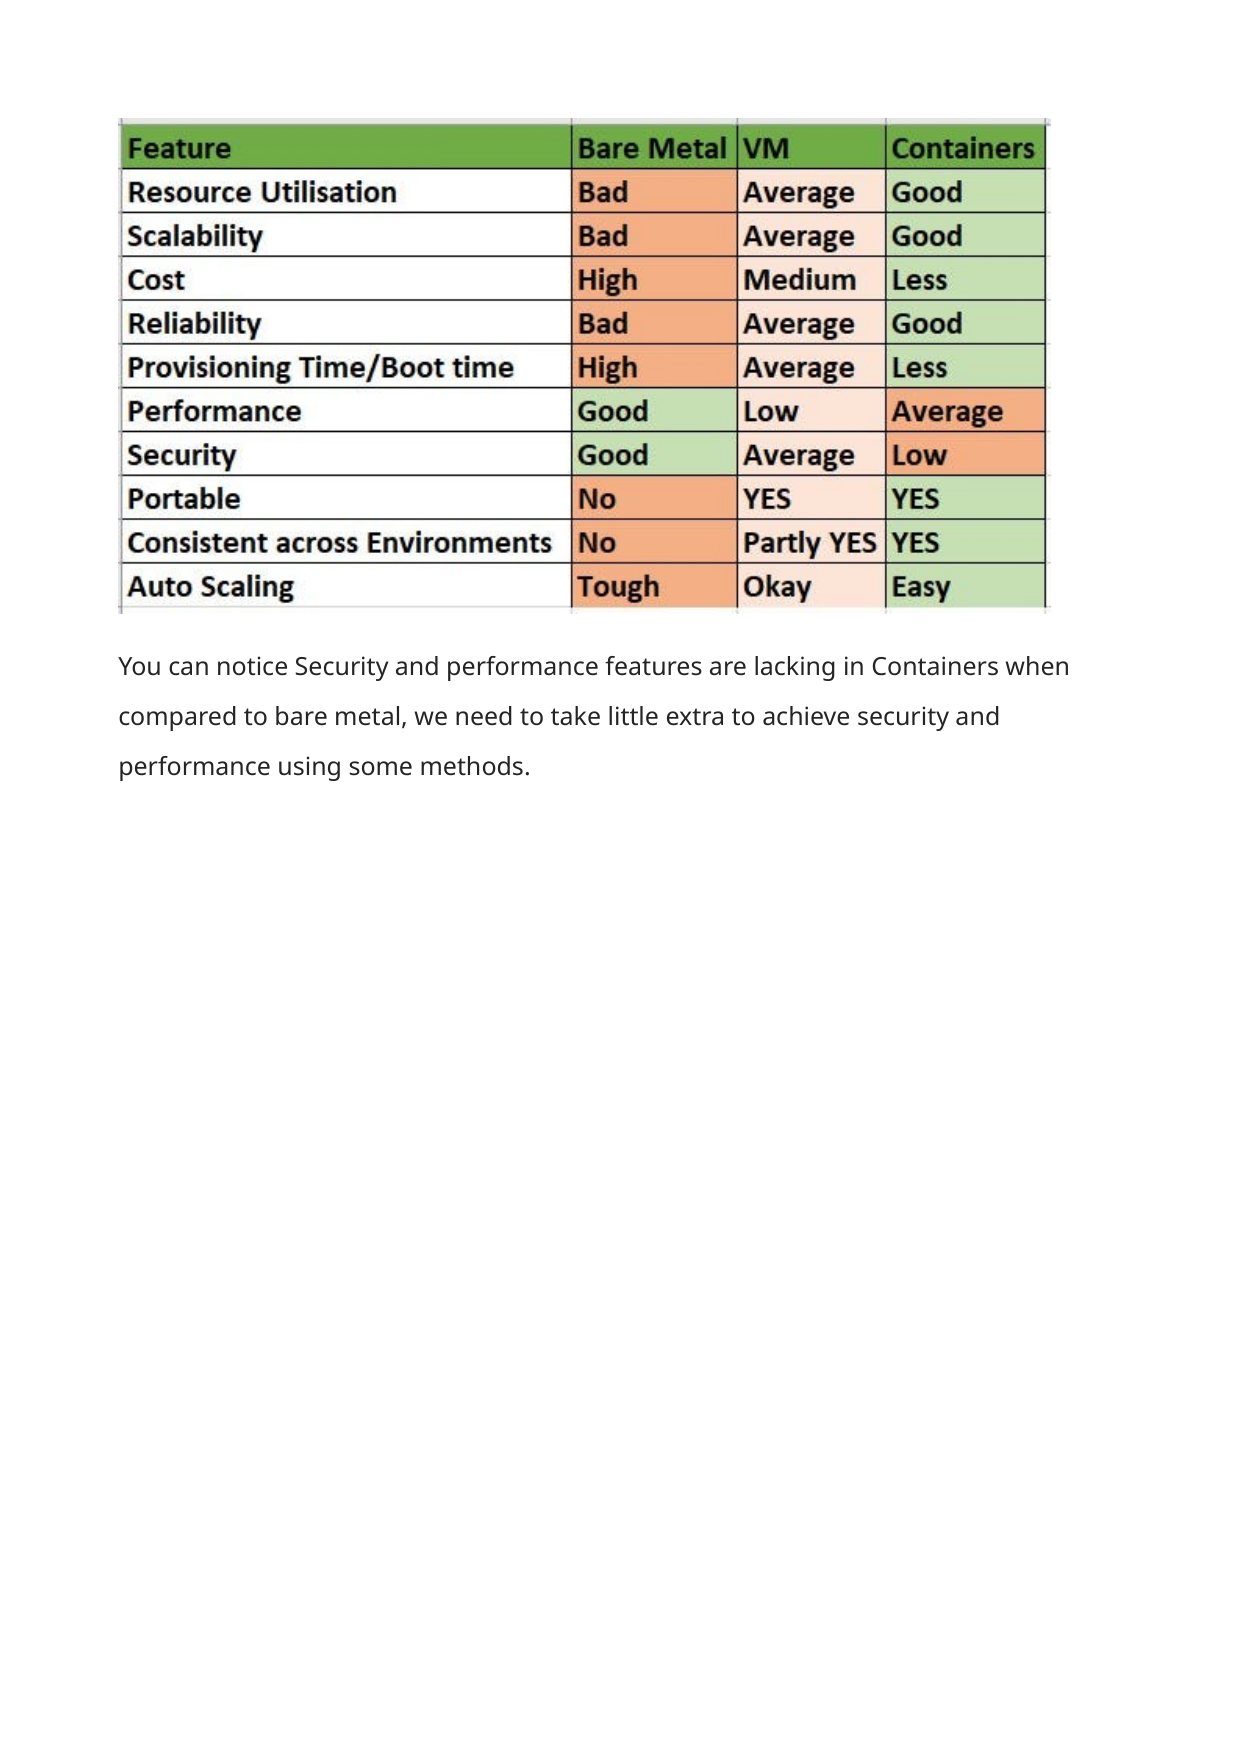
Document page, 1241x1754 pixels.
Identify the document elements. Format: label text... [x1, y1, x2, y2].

picture [118, 118, 1051, 614]
text You can notice Security and performance features are lacking in Containers when compared to bare metal, we need to take little extra to achieve security and performance using some methods. [118, 632, 1122, 782]
